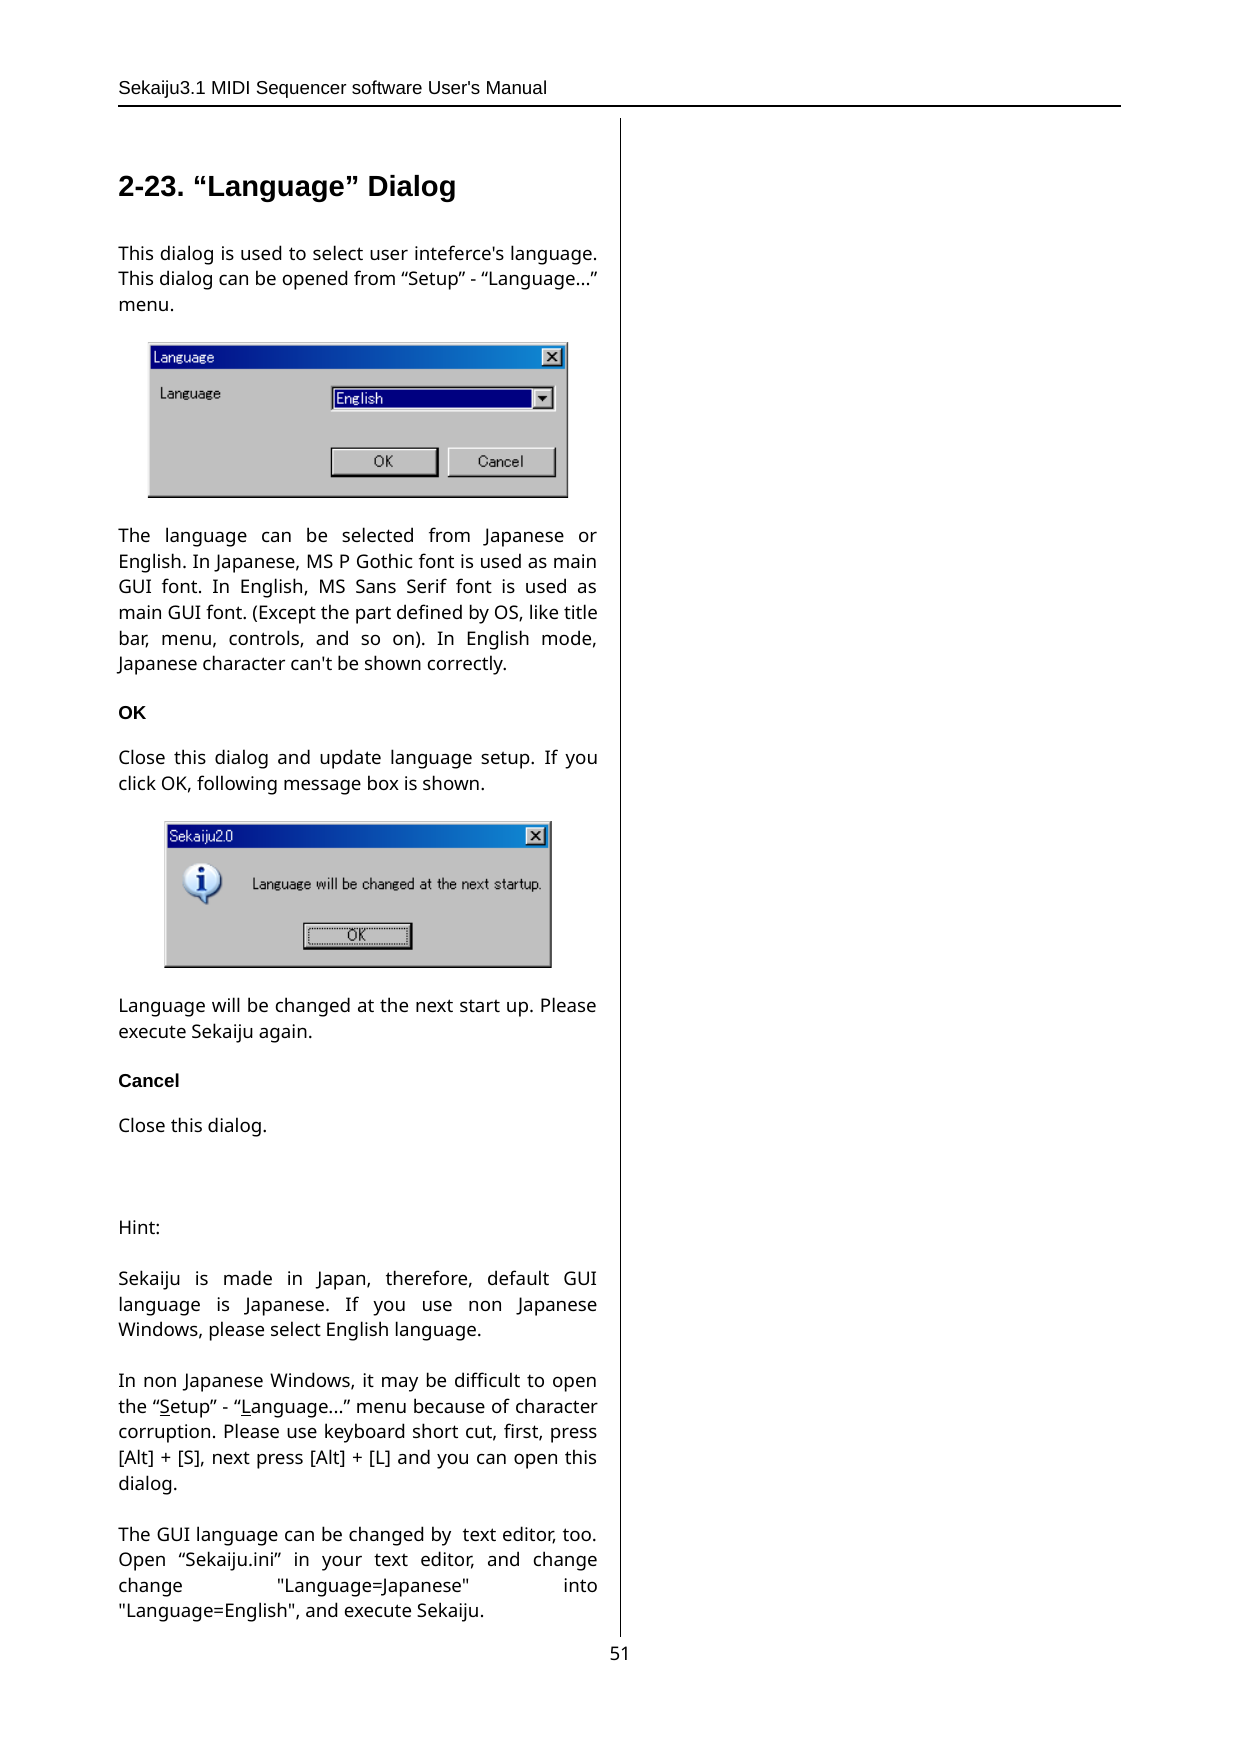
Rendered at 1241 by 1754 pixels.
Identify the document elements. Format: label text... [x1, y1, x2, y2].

text Close this dialog. [118, 1112, 598, 1138]
text In non Japanese Windows, it may be difficult to open the “Setup” - “Language...” menu because of character corruption. Please use keyboard short cut, first, press [Alt] + [S], next press [Alt] + [L] and you can open this dialog. [118, 1368, 598, 1495]
text Hint: [118, 1214, 598, 1240]
text Sekaiju is made in Japan, therefore, default GUI language is Japanese. If you use non Japanese Windows, please select English language. [118, 1266, 598, 1342]
text The GUI language can be changed by text editor, too. Open “Sekaiju.ini” in your text editor, and change change "Language=Japanese" into "Language=English", and execute Sekaiju. [118, 1521, 598, 1623]
text OK [118, 701, 598, 723]
text Close this dialog and update language setup. If you click OK, following message box is shown. [118, 744, 598, 796]
picture [147, 342, 569, 498]
picture [164, 821, 552, 968]
text Cancel [118, 1069, 598, 1091]
text Language will be changed at the next start up. Please execute Sekaiju again. [118, 993, 598, 1044]
text The language can be selected from Japanese or English. In Japanese, MS P Gothic font is used as main GUI font. In English, MS Sans Serif font is used as main GUI font. (Except the part defined by OS, like title bar, menu, controls, and so on). In English mode, Japanese character can't be shown correctly. [118, 523, 598, 676]
text This dialog is used to select user inteferce's language. This dialog can be opened from “Setup” - “Language...” menu. [118, 240, 598, 317]
subtitle 2-23. “Language” Dialog [118, 169, 598, 202]
